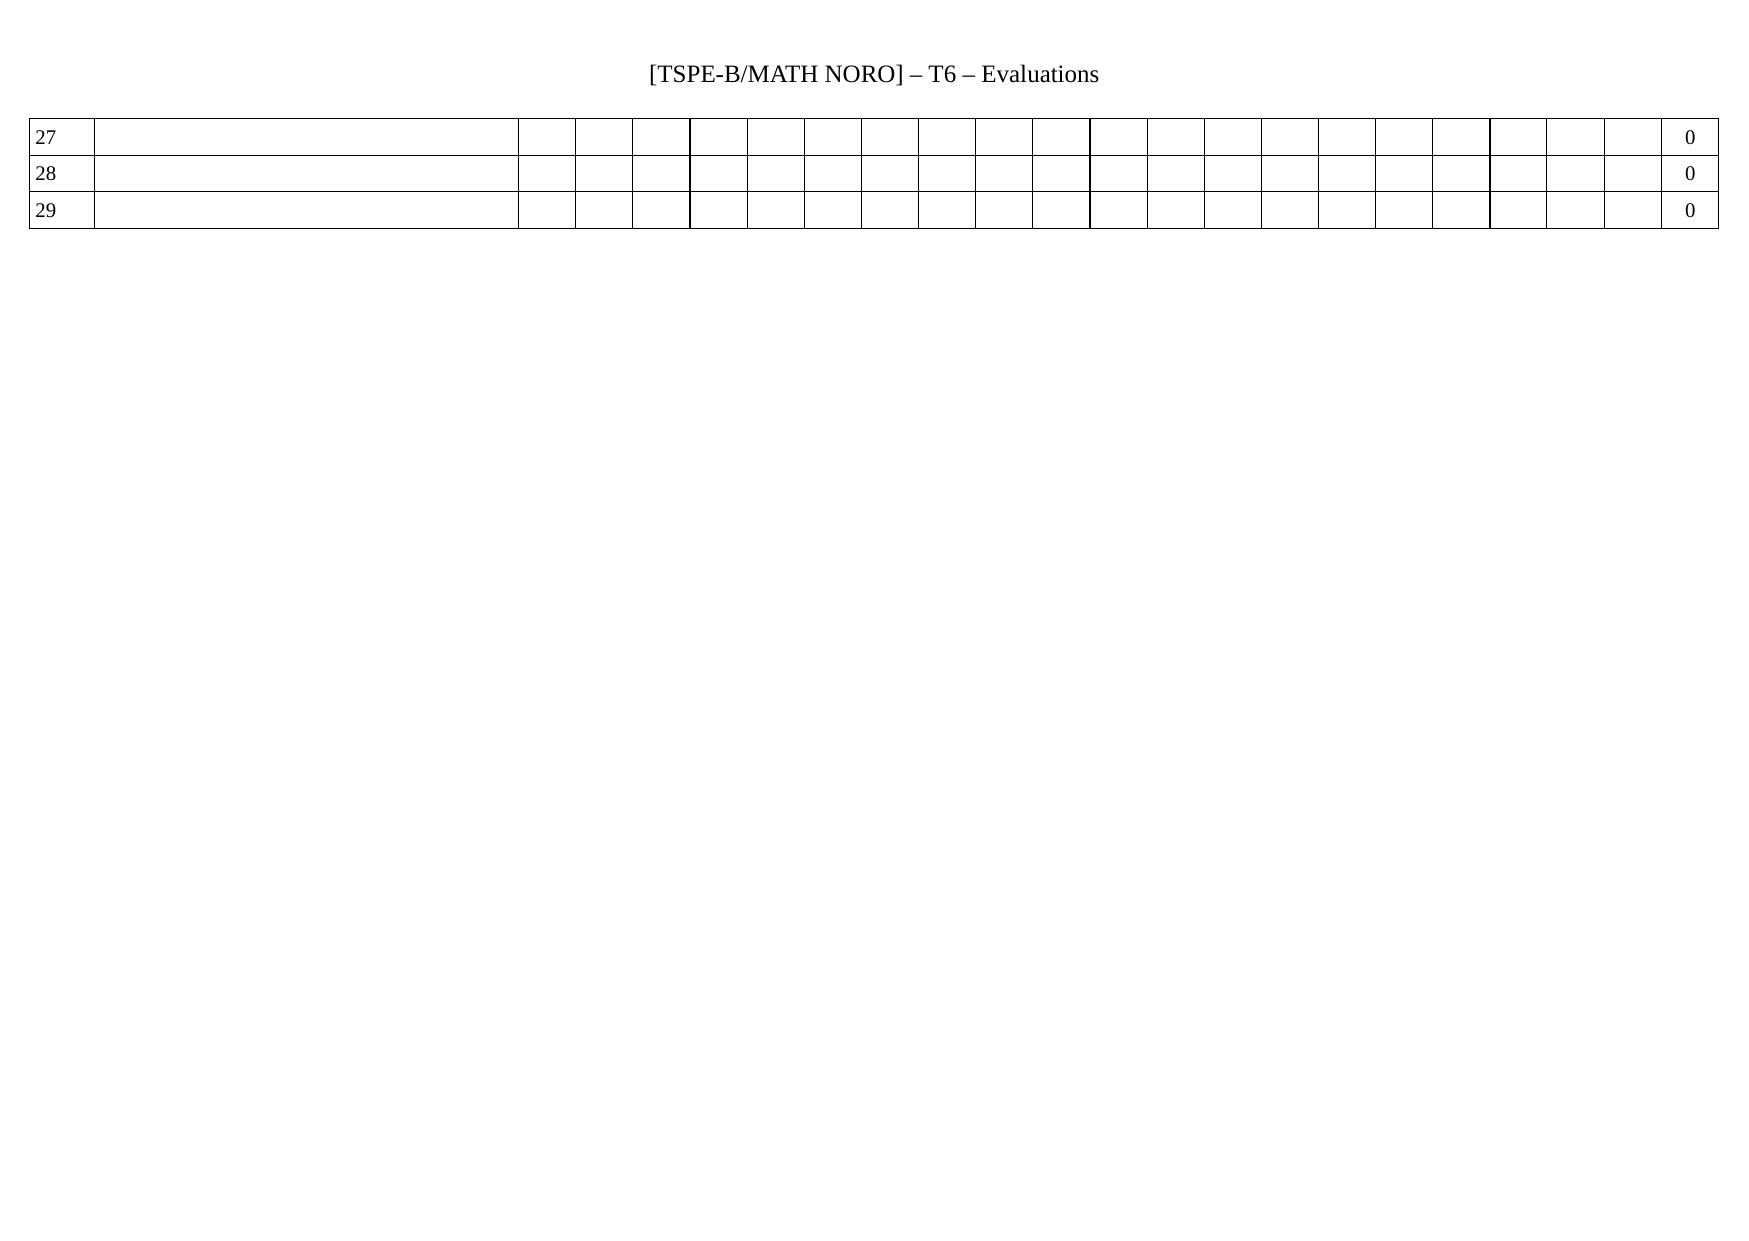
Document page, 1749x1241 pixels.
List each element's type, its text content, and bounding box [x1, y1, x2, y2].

table_cell [95, 119, 518, 154]
table_cell [1148, 156, 1204, 191]
table_cell [633, 156, 689, 191]
table_cell [1262, 192, 1318, 228]
table_cell [691, 119, 747, 154]
table_cell [805, 156, 861, 191]
table_cell [976, 156, 1032, 191]
table_cell [95, 192, 518, 228]
table_cell 0 [1662, 192, 1718, 228]
table_cell [1148, 192, 1204, 228]
table_cell [1376, 119, 1432, 154]
table_cell [1433, 192, 1489, 228]
table_cell [576, 192, 632, 228]
table_cell [805, 119, 861, 154]
table_cell [1262, 156, 1318, 191]
table_cell [1605, 156, 1661, 191]
table_cell [691, 192, 747, 228]
table_cell [1491, 156, 1546, 191]
table_cell [1205, 192, 1261, 228]
table_cell [1148, 119, 1204, 154]
table_cell [1205, 119, 1261, 154]
table_cell [1547, 119, 1604, 154]
table_cell [576, 119, 632, 154]
table_cell [1491, 192, 1546, 228]
table_cell [748, 119, 804, 154]
table_cell [1547, 192, 1604, 228]
table_cell [633, 119, 689, 154]
table_cell [748, 192, 804, 228]
table_cell [919, 192, 975, 228]
table_cell 28 [30, 156, 94, 191]
table_cell [576, 156, 632, 191]
table_cell [95, 156, 518, 191]
table_cell 0 [1662, 119, 1718, 154]
table_cell [805, 192, 861, 228]
table_cell [1376, 156, 1432, 191]
table_cell [862, 156, 918, 191]
table_cell [1091, 119, 1147, 154]
table_cell [1262, 119, 1318, 154]
table_cell [633, 192, 689, 228]
table_cell [1319, 119, 1375, 154]
table_cell [1033, 119, 1089, 154]
table_cell [1033, 192, 1089, 228]
table_cell [1091, 156, 1147, 191]
table_cell [1491, 119, 1546, 154]
table_cell 0 [1662, 156, 1718, 191]
table_cell [976, 192, 1032, 228]
table_cell [1091, 192, 1147, 228]
table_cell [519, 119, 575, 154]
table_cell [1319, 156, 1375, 191]
table_cell 27 [30, 119, 94, 154]
table_cell [1433, 156, 1489, 191]
table_cell [1547, 156, 1604, 191]
table_cell [1205, 156, 1261, 191]
table_cell [1376, 192, 1432, 228]
table_cell [976, 119, 1032, 154]
table_cell [519, 192, 575, 228]
table_cell 29 [30, 192, 94, 228]
table_cell [919, 119, 975, 154]
table_cell [919, 156, 975, 191]
table_cell [691, 156, 747, 191]
table_cell [1319, 192, 1375, 228]
table_cell [1033, 156, 1089, 191]
table_cell [1605, 192, 1661, 228]
table_cell [519, 156, 575, 191]
table_cell [862, 192, 918, 228]
table_cell [1433, 119, 1489, 154]
table_cell [1605, 119, 1661, 154]
table_cell [748, 156, 804, 191]
table_cell [862, 119, 918, 154]
